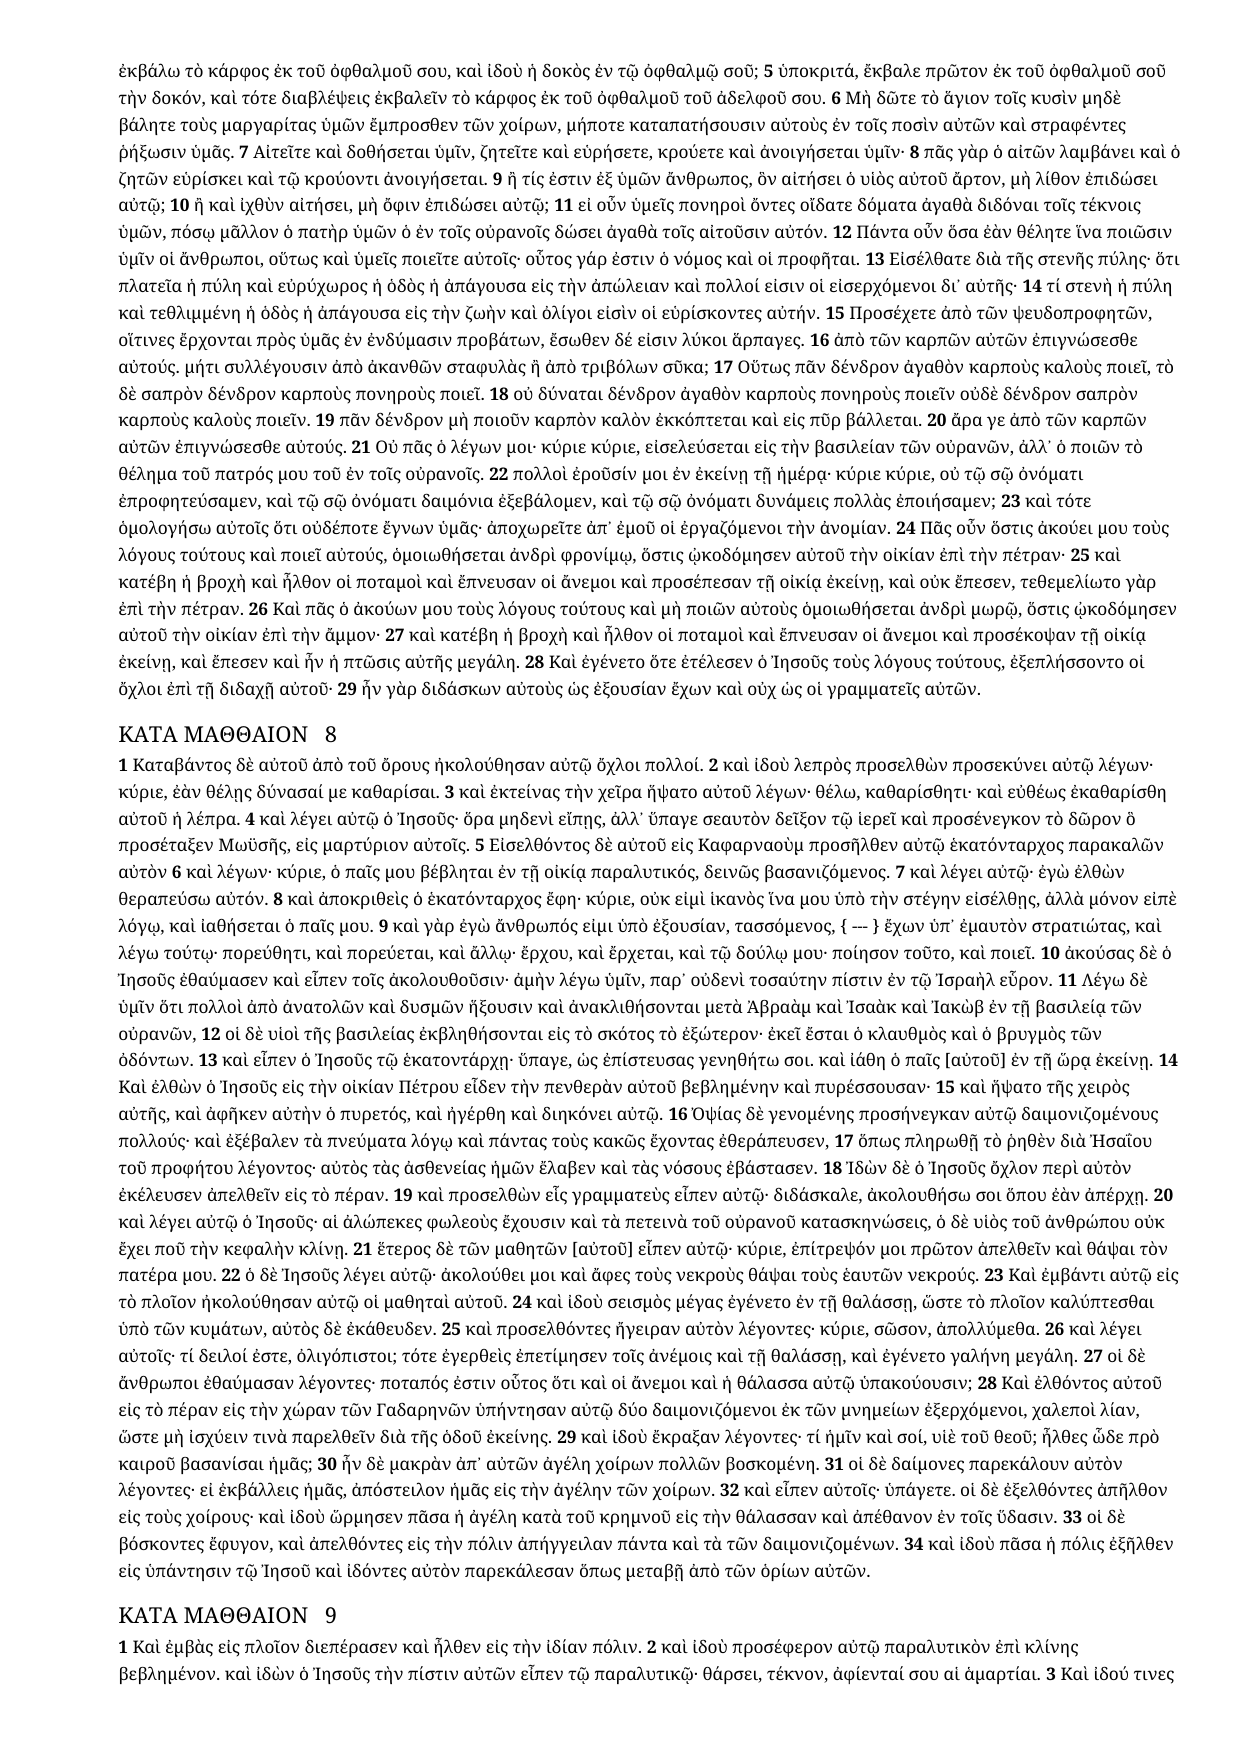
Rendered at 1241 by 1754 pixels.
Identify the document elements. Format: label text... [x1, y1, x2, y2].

text ΚΑΤΑ ΜΑΘΘΑΙΟΝ 9 [118, 1601, 1181, 1630]
text 1 Καὶ ἐμβὰς εἰς πλοῖον διεπέρασεν καὶ ἦλθεν εἰς τὴν ἰδίαν πόλιν. 2 καὶ ἰδοὺ προσέφερον αὐτῷ παραλυτικὸν ἐπὶ κλίνης βεβλημένον. καὶ ἰδὼν ὁ Ἰησοῦς τὴν πίστιν αὐτῶν εἶπεν τῷ παραλυτικῷ· θάρσει, τέκνον, ἀφίενταί σου αἱ ἁμαρτίαι. 3 Καὶ ἰδού τινες [118, 1635, 1181, 1685]
text ΚΑΤΑ ΜΑΘΘΑΙΟΝ 8 [118, 719, 1181, 748]
text 1 Καταβάντος δὲ αὐτοῦ ἀπὸ τοῦ ὄρους ἠκολούθησαν αὐτῷ ὄχλοι πολλοί. 2 καὶ ἰδοὺ λεπρὸς προσελθὼν προσεκύνει αὐτῷ λέγων· κύριε, ἐὰν θέλῃς δύνασαί με καθαρίσαι. 3 καὶ ἐκτείνας τὴν χεῖρα ἥψατο αὐτοῦ λέγων· θέλω, καθαρίσθητι· καὶ εὐθέως ἐκαθαρίσθη αὐτοῦ ἡ λέπρα. 4 καὶ λέγει αὐτῷ ὁ Ἰησοῦς· ὅρα μηδενὶ εἴπῃς, ἀλλ᾽ ὕπαγε σεαυτὸν δεῖξον τῷ ἱερεῖ καὶ προσένεγκον τὸ δῶρον ὃ προσέταξεν Μωϋσῆς, εἰς μαρτύριον αὐτοῖς. 5 Εἰσελθόντος δὲ αὐτοῦ εἰς Καφαρναοὺμ προσῆλθεν αὐτῷ ἑκατόνταρχος παρακαλῶν αὐτὸν 6 καὶ λέγων· κύριε, ὁ παῖς μου βέβληται ἐν τῇ οἰκίᾳ παραλυτικός, δεινῶς βασανιζόμενος. 7 καὶ λέγει αὐτῷ· ἐγὼ ἐλθὼν θεραπεύσω αὐτόν. 8 καὶ ἀποκριθεὶς ὁ ἑκατόνταρχος ἔφη· κύριε, οὐκ εἰμὶ ἱκανὸς ἵνα μου ὑπὸ τὴν στέγην εἰσέλθῃς, ἀλλὰ μόνον εἰπὲ λόγῳ, καὶ ἰαθήσεται ὁ παῖς μου. 9 καὶ γὰρ ἐγὼ ἄνθρωπός εἰμι ὑπὸ ἐξουσίαν, τασσόμενος, { --- } ἔχων ὑπ᾽ ἐμαυτὸν στρατιώτας, καὶ λέγω τούτῳ· πορεύθητι, καὶ πορεύεται, καὶ ἄλλῳ· ἔρχου, καὶ ἔρχεται, καὶ τῷ δούλῳ μου· ποίησον τοῦτο, καὶ ποιεῖ. 10 ἀκούσας δὲ ὁ Ἰησοῦς ἐθαύμασεν καὶ εἶπεν τοῖς ἀκολουθοῦσιν· ἀμὴν λέγω ὑμῖν, παρ᾽ οὐδενὶ τοσαύτην πίστιν ἐν τῷ Ἰσραὴλ εὗρον. 11 Λέγω δὲ ὑμῖν ὅτι πολλοὶ ἀπὸ ἀνατολῶν καὶ δυσμῶν ἥξουσιν καὶ ἀνακλιθήσονται μετὰ Ἀβραὰμ καὶ Ἰσαὰκ καὶ Ἰακὼβ ἐν τῇ βασιλείᾳ τῶν οὐρανῶν, 12 οἱ δὲ υἱοὶ τῆς βασιλείας ἐκβληθήσονται εἰς τὸ σκότος τὸ ἐξώτερον· ἐκεῖ ἔσται ὁ κλαυθμὸς καὶ ὁ βρυγμὸς τῶν ὀδόντων. 13 καὶ εἶπεν ὁ Ἰησοῦς τῷ ἑκατοντάρχῃ· ὕπαγε, ὡς ἐπίστευσας γενηθήτω σοι. καὶ ἰάθη ὁ παῖς [αὐτοῦ] ἐν τῇ ὥρᾳ ἐκείνῃ. 14 Καὶ ἐλθὼν ὁ Ἰησοῦς εἰς τὴν οἰκίαν Πέτρου εἶδεν τὴν πενθερὰν αὐτοῦ βεβλημένην καὶ πυρέσσουσαν· 15 καὶ ἥψατο τῆς χειρὸς αὐτῆς, καὶ ἀφῆκεν αὐτὴν ὁ πυρετός, καὶ ἠγέρθη καὶ διηκόνει αὐτῷ. 16 Ὀψίας δὲ γενομένης προσήνεγκαν αὐτῷ δαιμονιζομένους πολλούς· καὶ ἐξέβαλεν τὰ πνεύματα λόγῳ καὶ πάντας τοὺς κακῶς ἔχοντας ἐθεράπευσεν, 17 ὅπως πληρωθῇ τὸ ῥηθὲν διὰ Ἠσαΐου τοῦ προφήτου λέγοντος· αὐτὸς τὰς ἀσθενείας ἡμῶν ἔλαβεν καὶ τὰς νόσους ἐβάστασεν. 18 Ἰδὼν δὲ ὁ Ἰησοῦς ὄχλον περὶ αὐτὸν ἐκέλευσεν ἀπελθεῖν εἰς τὸ πέραν. 19 καὶ προσελθὼν εἷς γραμματεὺς εἶπεν αὐτῷ· διδάσκαλε, ἀκολουθήσω σοι ὅπου ἐὰν ἀπέρχῃ. 20 καὶ λέγει αὐτῷ ὁ Ἰησοῦς· αἱ ἀλώπεκες φωλεοὺς ἔχουσιν καὶ τὰ πετεινὰ τοῦ οὐρανοῦ κατασκηνώσεις, ὁ δὲ υἱὸς τοῦ ἀνθρώπου οὐκ ἔχει ποῦ τὴν κεφαλὴν κλίνῃ. 21 ἕτερος δὲ τῶν μαθητῶν [αὐτοῦ] εἶπεν αὐτῷ· κύριε, ἐπίτρεψόν μοι πρῶτον ἀπελθεῖν καὶ θάψαι τὸν πατέρα μου. 22 ὁ δὲ Ἰησοῦς λέγει αὐτῷ· ἀκολούθει μοι καὶ ἄφες τοὺς νεκροὺς θάψαι τοὺς ἑαυτῶν νεκρούς. 23 Καὶ ἐμβάντι αὐτῷ εἰς τὸ πλοῖον ἠκολούθησαν αὐτῷ οἱ μαθηταὶ αὐτοῦ. 24 καὶ ἰδοὺ σεισμὸς μέγας ἐγένετο ἐν τῇ θαλάσσῃ, ὥστε τὸ πλοῖον καλύπτεσθαι ὑπὸ τῶν κυμάτων, αὐτὸς δὲ ἐκάθευδεν. 25 καὶ προσελθόντες ἤγειραν αὐτὸν λέγοντες· κύριε, σῶσον, ἀπολλύμεθα. 26 καὶ λέγει αὐτοῖς· τί δειλοί ἐστε, ὀλιγόπιστοι; τότε ἐγερθεὶς ἐπετίμησεν τοῖς ἀνέμοις καὶ τῇ θαλάσσῃ, καὶ ἐγένετο γαλήνη μεγάλη. 27 οἱ δὲ ἄνθρωποι ἐθαύμασαν λέγοντες· ποταπός ἐστιν οὗτος ὅτι καὶ οἱ ἄνεμοι καὶ ἡ θάλασσα αὐτῷ ὑπακούουσιν; 28 Καὶ ἐλθόντος αὐτοῦ εἰς τὸ πέραν εἰς τὴν χώραν τῶν Γαδαρηνῶν ὑπήντησαν αὐτῷ δύο δαιμονιζόμενοι ἐκ τῶν μνημείων ἐξερχόμενοι, χαλεποὶ λίαν, ὥστε μὴ ἰσχύειν τινὰ παρελθεῖν διὰ τῆς ὁδοῦ ἐκείνης. 29 καὶ ἰδοὺ ἔκραξαν λέγοντες· τί ἡμῖν καὶ σοί, υἱὲ τοῦ θεοῦ; ἦλθες ὧδε πρὸ καιροῦ βασανίσαι ἡμᾶς; 30 ἦν δὲ μακρὰν ἀπ᾽ αὐτῶν ἀγέλη χοίρων πολλῶν βοσκομένη. 31 οἱ δὲ δαίμονες παρεκάλουν αὐτὸν λέγοντες· εἰ ἐκβάλλεις ἡμᾶς, ἀπόστειλον ἡμᾶς εἰς τὴν ἀγέλην τῶν χοίρων. 32 καὶ εἶπεν αὐτοῖς· ὑπάγετε. οἱ δὲ ἐξελθόντες ἀπῆλθον εἰς τοὺς χοίρους· καὶ ἰδοὺ ὥρμησεν πᾶσα ἡ ἀγέλη κατὰ τοῦ κρημνοῦ εἰς τὴν θάλασσαν καὶ ἀπέθανον ἐν τοῖς ὕδασιν. 33 οἱ δὲ βόσκοντες ἔφυγον, καὶ ἀπελθόντες εἰς τὴν πόλιν ἀπήγγειλαν πάντα καὶ τὰ τῶν δαιμονιζομένων. 34 καὶ ἰδοὺ πᾶσα ἡ πόλις ἐξῆλθεν εἰς ὑπάντησιν τῷ Ἰησοῦ καὶ ἰδόντες αὐτὸν παρεκάλεσαν ὅπως μεταβῇ ἀπὸ τῶν ὁρίων αὐτῶν. [118, 753, 1181, 1582]
text ἐκβάλω τὸ κάρφος ἐκ τοῦ ὀφθαλμοῦ σου, καὶ ἰδοὺ ἡ δοκὸς ἐν τῷ ὀφθαλμῷ σοῦ; 5 ὑποκριτά, ἔκβαλε πρῶτον ἐκ τοῦ ὀφθαλμοῦ σοῦ τὴν δοκόν, καὶ τότε διαβλέψεις ἐκβαλεῖν τὸ κάρφος ἐκ τοῦ ὀφθαλμοῦ τοῦ ἀδελφοῦ σου. 6 Μὴ δῶτε τὸ ἅγιον τοῖς κυσὶν μηδὲ βάλητε τοὺς μαργαρίτας ὑμῶν ἔμπροσθεν τῶν χοίρων, μήποτε καταπατήσουσιν αὐτοὺς ἐν τοῖς ποσὶν αὐτῶν καὶ στραφέντες ῥήξωσιν ὑμᾶς. 7 Αἰτεῖτε καὶ δοθήσεται ὑμῖν, ζητεῖτε καὶ εὑρήσετε, κρούετε καὶ ἀνοιγήσεται ὑμῖν· 8 πᾶς γὰρ ὁ αἰτῶν λαμβάνει καὶ ὁ ζητῶν εὑρίσκει καὶ τῷ κρούοντι ἀνοιγήσεται. 9 ἢ τίς ἐστιν ἐξ ὑμῶν ἄνθρωπος, ὃν αἰτήσει ὁ υἱὸς αὐτοῦ ἄρτον, μὴ λίθον ἐπιδώσει αὐτῷ; 10 ἢ καὶ ἰχθὺν αἰτήσει, μὴ ὄφιν ἐπιδώσει αὐτῷ; 11 εἰ οὖν ὑμεῖς πονηροὶ ὄντες οἴδατε δόματα ἀγαθὰ διδόναι τοῖς τέκνοις ὑμῶν, πόσῳ μᾶλλον ὁ πατὴρ ὑμῶν ὁ ἐν τοῖς οὐρανοῖς δώσει ἀγαθὰ τοῖς αἰτοῦσιν αὐτόν. 12 Πάντα οὖν ὅσα ἐὰν θέλητε ἵνα ποιῶσιν ὑμῖν οἱ ἄνθρωποι, οὕτως καὶ ὑμεῖς ποιεῖτε αὐτοῖς· οὗτος γάρ ἐστιν ὁ νόμος καὶ οἱ προφῆται. 13 Εἰσέλθατε διὰ τῆς στενῆς πύλης· ὅτι πλατεῖα ἡ πύλη καὶ εὐρύχωρος ἡ ὁδὸς ἡ ἀπάγουσα εἰς τὴν ἀπώλειαν καὶ πολλοί εἰσιν οἱ εἰσερχόμενοι δι᾽ αὐτῆς· 14 τί στενὴ ἡ πύλη καὶ τεθλιμμένη ἡ ὁδὸς ἡ ἀπάγουσα εἰς τὴν ζωὴν καὶ ὀλίγοι εἰσὶν οἱ εὑρίσκοντες αὐτήν. 15 Προσέχετε ἀπὸ τῶν ψευδοπροφητῶν, οἵτινες ἔρχονται πρὸς ὑμᾶς ἐν ἐνδύμασιν προβάτων, ἔσωθεν δέ εἰσιν λύκοι ἅρπαγες. 16 ἀπὸ τῶν καρπῶν αὐτῶν ἐπιγνώσεσθε αὐτούς. μήτι συλλέγουσιν ἀπὸ ἀκανθῶν σταφυλὰς ἢ ἀπὸ τριβόλων σῦκα; 17 Οὕτως πᾶν δένδρον ἀγαθὸν καρποὺς καλοὺς ποιεῖ, τὸ δὲ σαπρὸν δένδρον καρποὺς πονηροὺς ποιεῖ. 18 οὐ δύναται δένδρον ἀγαθὸν καρποὺς πονηροὺς ποιεῖν οὐδὲ δένδρον σαπρὸν καρποὺς καλοὺς ποιεῖν. 19 πᾶν δένδρον μὴ ποιοῦν καρπὸν καλὸν ἐκκόπτεται καὶ εἰς πῦρ βάλλεται. 20 ἄρα γε ἀπὸ τῶν καρπῶν αὐτῶν ἐπιγνώσεσθε αὐτούς. 21 Οὐ πᾶς ὁ λέγων μοι· κύριε κύριε, εἰσελεύσεται εἰς τὴν βασιλείαν τῶν οὐρανῶν, ἀλλ᾽ ὁ ποιῶν τὸ θέλημα τοῦ πατρός μου τοῦ ἐν τοῖς οὐρανοῖς. 22 πολλοὶ ἐροῦσίν μοι ἐν ἐκείνῃ τῇ ἡμέρᾳ· κύριε κύριε, οὐ τῷ σῷ ὀνόματι ἐπροφητεύσαμεν, καὶ τῷ σῷ ὀνόματι δαιμόνια ἐξεβάλομεν, καὶ τῷ σῷ ὀνόματι δυνάμεις πολλὰς ἐποιήσαμεν; 23 καὶ τότε ὁμολογήσω αὐτοῖς ὅτι οὐδέποτε ἔγνων ὑμᾶς· ἀποχωρεῖτε ἀπ᾽ ἐμοῦ οἱ ἐργαζόμενοι τὴν ἀνομίαν. 24 Πᾶς οὖν ὅστις ἀκούει μου τοὺς λόγους τούτους καὶ ποιεῖ αὐτούς, ὁμοιωθήσεται ἀνδρὶ φρονίμῳ, ὅστις ᾠκοδόμησεν αὐτοῦ τὴν οἰκίαν ἐπὶ τὴν πέτραν· 25 καὶ κατέβη ἡ βροχὴ καὶ ἦλθον οἱ ποταμοὶ καὶ ἔπνευσαν οἱ ἄνεμοι καὶ προσέπεσαν τῇ οἰκίᾳ ἐκείνῃ, καὶ οὐκ ἔπεσεν, τεθεμελίωτο γὰρ ἐπὶ τὴν πέτραν. 26 Καὶ πᾶς ὁ ἀκούων μου τοὺς λόγους τούτους καὶ μὴ ποιῶν αὐτοὺς ὁμοιωθήσεται ἀνδρὶ μωρῷ, ὅστις ᾠκοδόμησεν αὐτοῦ τὴν οἰκίαν ἐπὶ τὴν ἄμμον· 27 καὶ κατέβη ἡ βροχὴ καὶ ἦλθον οἱ ποταμοὶ καὶ ἔπνευσαν οἱ ἄνεμοι καὶ προσέκοψαν τῇ οἰκίᾳ ἐκείνῃ, καὶ ἔπεσεν καὶ ἦν ἡ πτῶσις αὐτῆς μεγάλη. 28 Καὶ ἐγένετο ὅτε ἐτέλεσεν ὁ Ἰησοῦς τοὺς λόγους τούτους, ἐξεπλήσσοντο οἱ ὄχλοι ἐπὶ τῇ διδαχῇ αὐτοῦ· 29 ἦν γὰρ διδάσκων αὐτοὺς ὡς ἐξουσίαν ἔχων καὶ οὐχ ὡς οἱ γραμματεῖς αὐτῶν. [118, 59, 1181, 701]
